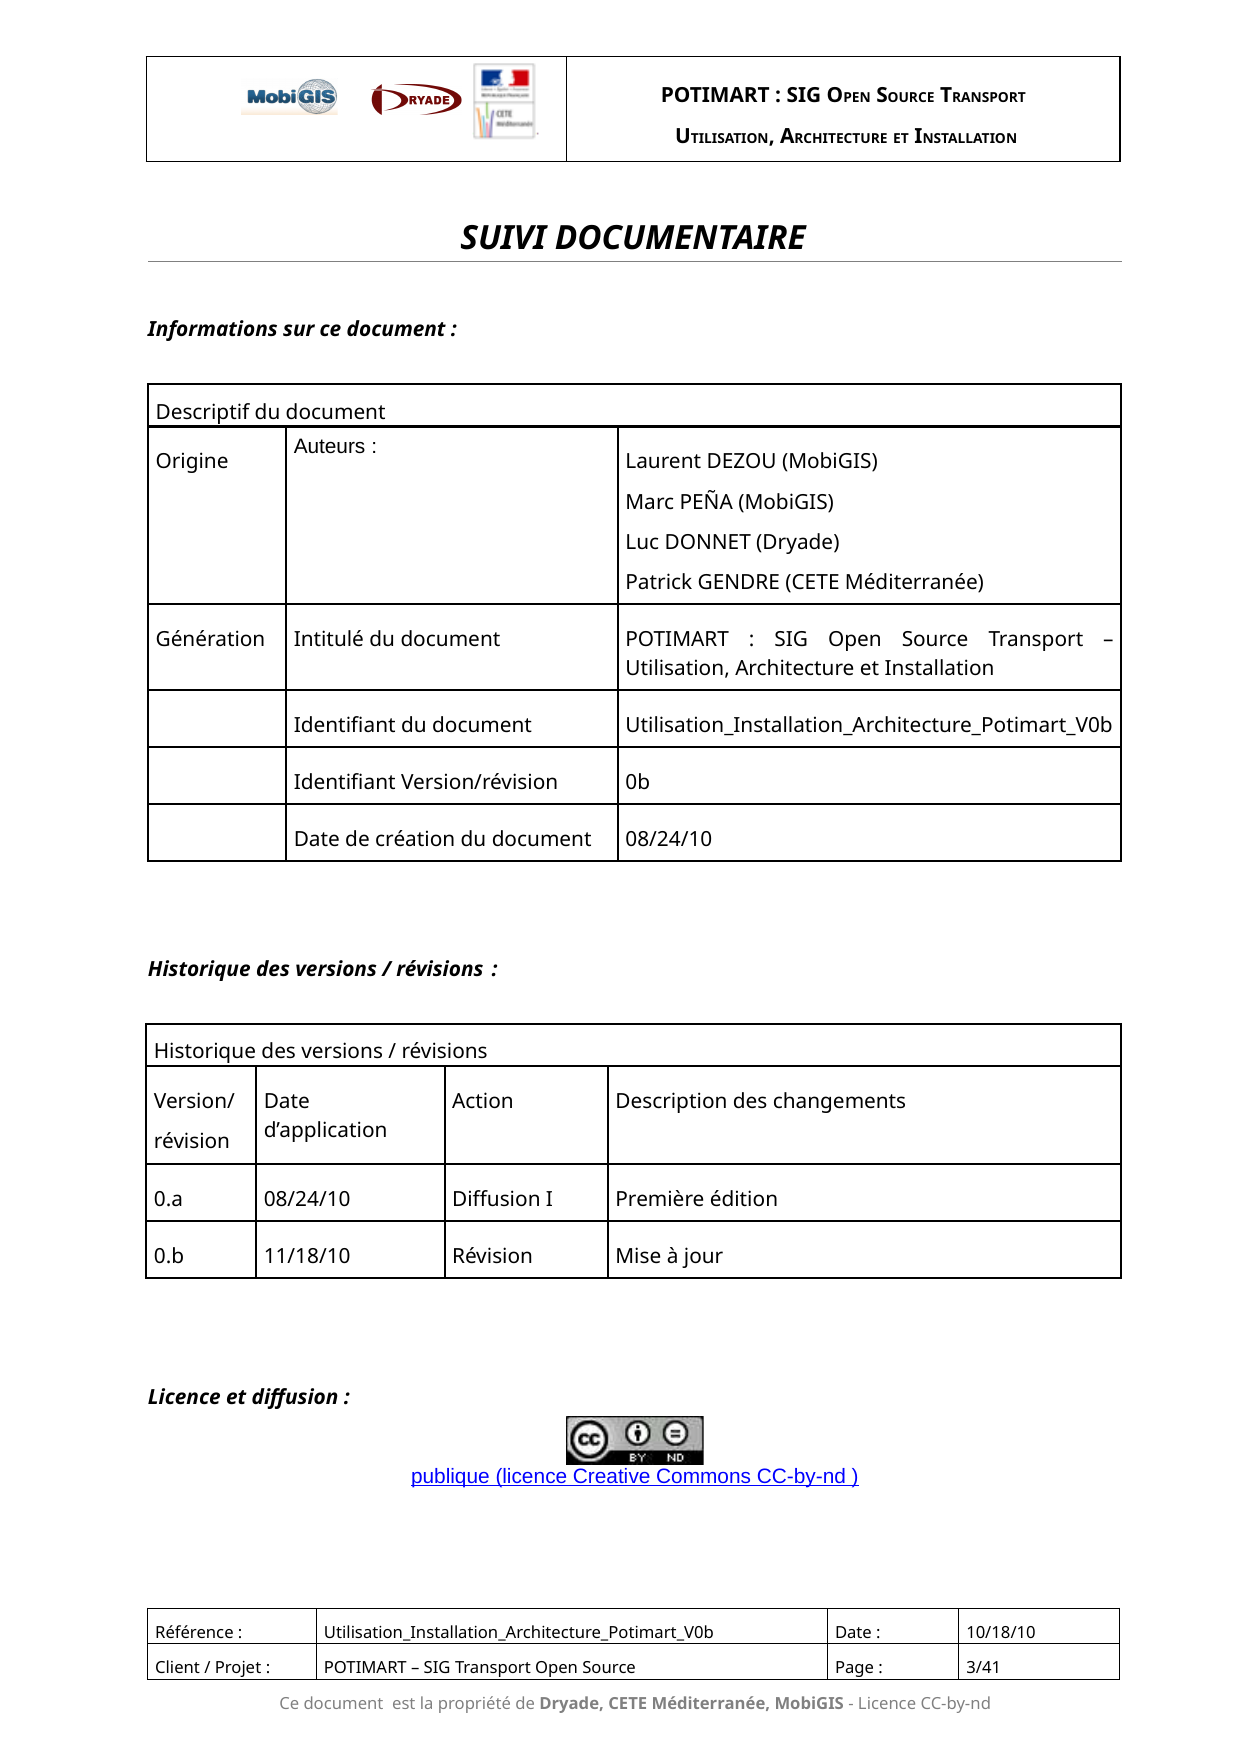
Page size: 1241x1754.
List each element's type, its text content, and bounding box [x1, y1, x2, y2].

table_cell Action [446, 1067, 607, 1162]
table_cell Date d’application [257, 1067, 444, 1162]
table_cell 0b [619, 748, 1120, 803]
table_cell 24/08/10 [619, 805, 1120, 860]
table_cell Auteurs : [287, 428, 617, 603]
table_cell POTIMART : SIG Open Source Transport – Utilisation, Architecture et Installation [619, 605, 1120, 689]
table_cell Intitulé du document [287, 605, 617, 689]
table_cell Date de création du document [287, 805, 617, 860]
picture [241, 78, 338, 115]
table_cell Identifiant du document [287, 691, 617, 746]
table_cell Laurent DEZOU (MobiGIS) Marc PEÑA (MobiGIS) Luc DONNET (Dryade) Patrick GENDRE (CETE Méditerranée) [619, 428, 1120, 603]
picture [472, 62, 539, 141]
table_cell [149, 691, 285, 746]
table_cell [149, 748, 285, 803]
table_cell 24/08/10 [257, 1165, 444, 1219]
table_cell Utilisation_Installation_Architecture_Potimart_V0b [619, 691, 1120, 746]
table_cell 18/11/10 [257, 1222, 444, 1277]
text Informations sur ce document : [148, 314, 1122, 343]
table_cell Version/ révision [147, 1067, 255, 1162]
table_cell Révision [446, 1222, 607, 1277]
table_header Historique des versions / révisions [147, 1025, 1120, 1065]
table_cell Génération [149, 605, 285, 689]
table_cell Identifiant Version/révision [287, 748, 617, 803]
text Licence et diffusion : [148, 1382, 1122, 1411]
table_cell Mise à jour [609, 1222, 1120, 1277]
table_cell 0.b [147, 1222, 255, 1277]
title suivi documentaire [148, 214, 1122, 261]
table_cell 0.a [147, 1165, 255, 1219]
picture [566, 1416, 704, 1465]
table_cell Diffusion I [446, 1165, 607, 1219]
picture [370, 84, 462, 115]
table_header Descriptif du document [149, 385, 1120, 425]
text publique (licence Creative Commons CC-by-nd ) [148, 1421, 1122, 1488]
table_cell Première édition [609, 1165, 1120, 1219]
table_cell [149, 805, 285, 860]
table_cell Description des changements [609, 1067, 1120, 1162]
table_cell Origine [149, 428, 285, 603]
text Historique des versions / révisions : [148, 954, 1122, 983]
